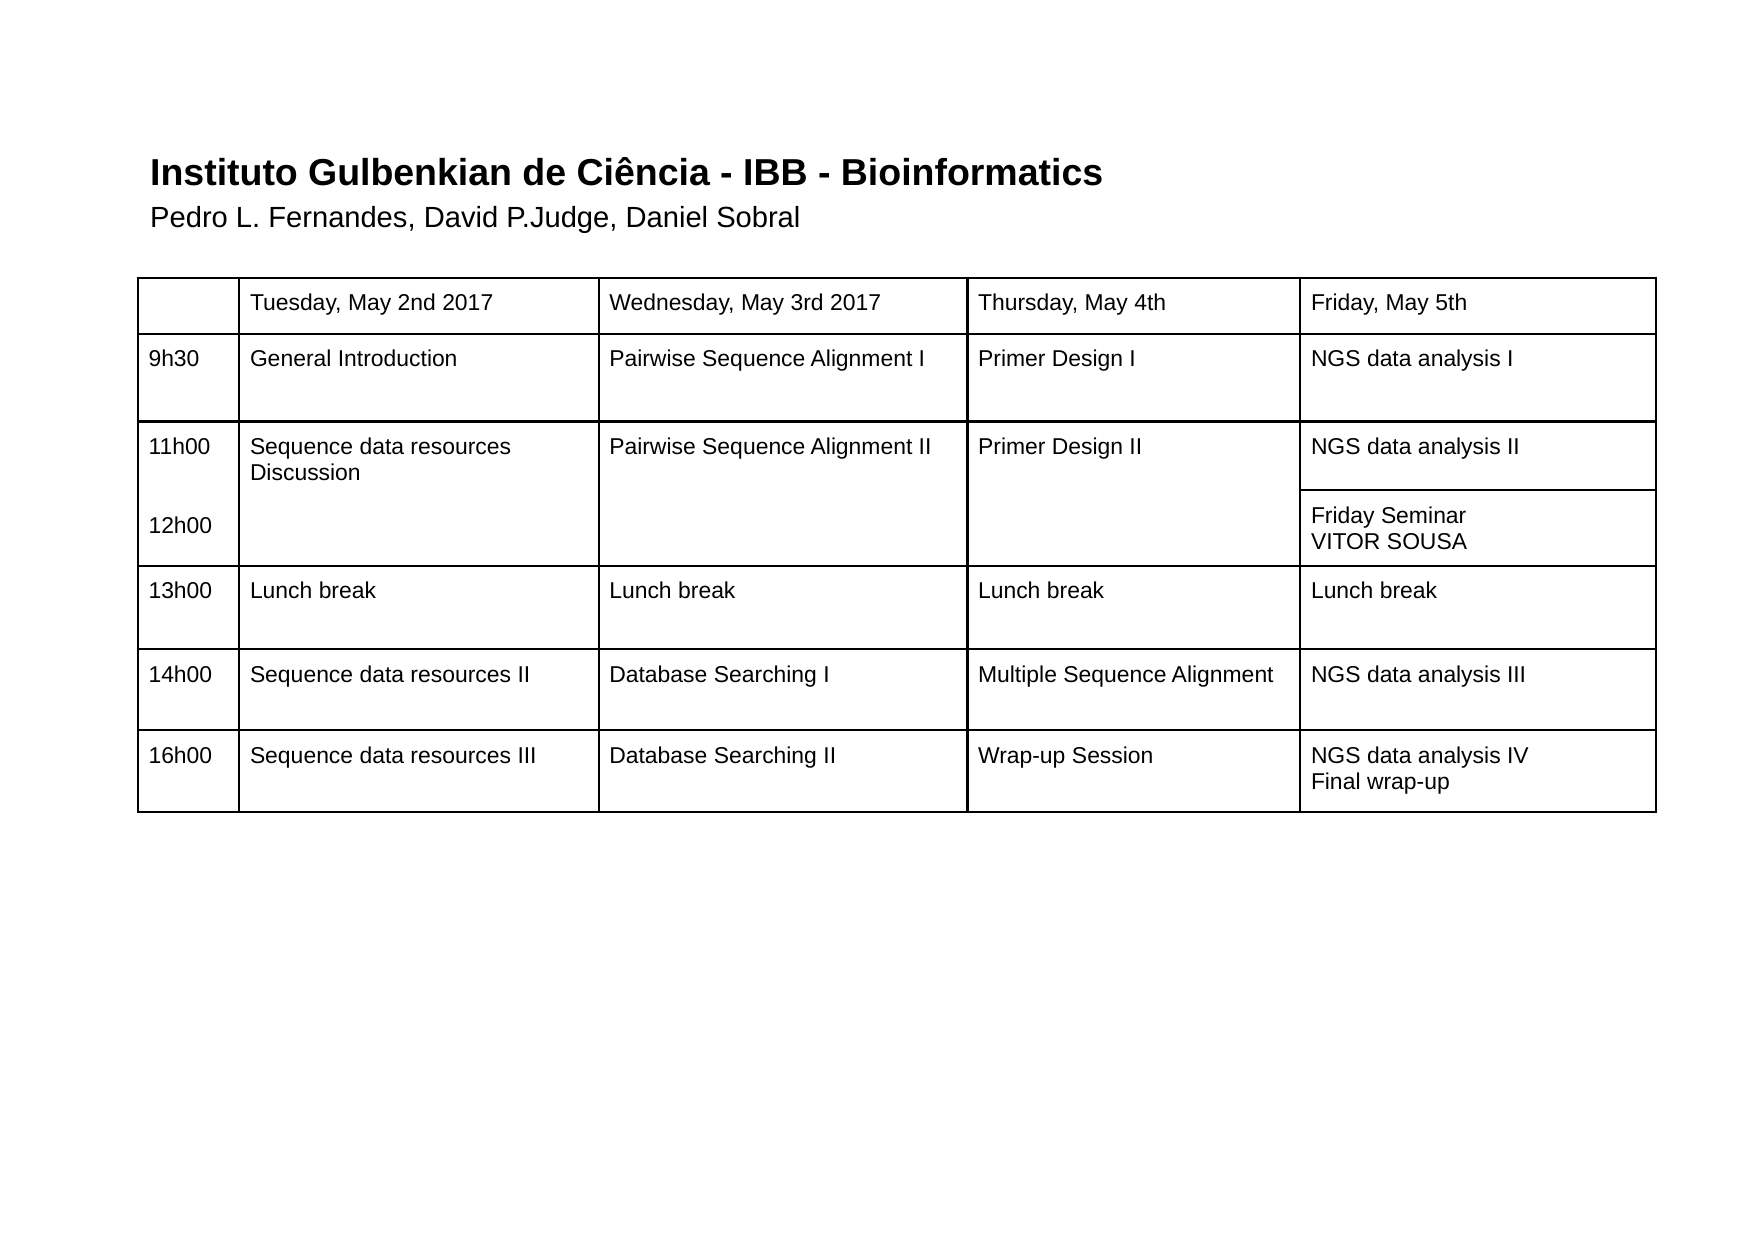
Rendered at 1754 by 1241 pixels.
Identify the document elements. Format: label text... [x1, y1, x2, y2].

table_cell Sequence data resources II [240, 650, 598, 729]
table_cell 13h00 [139, 567, 238, 648]
table_cell NGS data analysis IV Final wrap-up [1301, 731, 1655, 811]
table_cell 14h00 [139, 650, 238, 729]
table_header Thursday, May 4th [969, 279, 1299, 333]
table_cell Lunch break [1301, 567, 1655, 648]
table_cell 9h30 [139, 335, 238, 420]
table_cell Lunch break [969, 567, 1299, 648]
table_cell NGS data analysis III [1301, 650, 1655, 729]
table_header [139, 279, 238, 333]
table_header Wednesday, May 3rd 2017 [600, 279, 966, 333]
table_header Friday, May 5th [1301, 279, 1655, 333]
table_cell NGS data analysis II [1301, 423, 1655, 489]
table_cell Primer Design I [969, 335, 1299, 420]
table_cell Wrap-up Session [969, 731, 1299, 811]
table_cell Sequence data resources III [240, 731, 598, 811]
table_cell Database Searching II [600, 731, 966, 811]
table_cell Database Searching I [600, 650, 966, 729]
table_cell 16h00 [139, 731, 238, 811]
table_cell Sequence data resources Discussion [240, 423, 598, 565]
table_cell General Introduction [240, 335, 598, 420]
table_cell NGS data analysis I [1301, 335, 1655, 420]
table_cell Pairwise Sequence Alignment II [600, 423, 966, 565]
table_cell Lunch break [600, 567, 966, 648]
table_cell Primer Design II [969, 423, 1299, 565]
text Instituto Gulbenkian de Ciência - IBB - Bioinformatics [150, 150, 1668, 193]
table_cell Multiple Sequence Alignment [969, 650, 1299, 729]
text Pedro L. Fernandes, David P.Judge, Daniel Sobral [150, 199, 1668, 233]
table_cell Friday Seminar VITOR SOUSA [1301, 491, 1655, 565]
table_header Tuesday, May 2nd 2017 [240, 279, 598, 333]
table_cell Pairwise Sequence Alignment I [600, 335, 966, 420]
table_cell 11h00 12h00 [139, 423, 238, 565]
table_cell Lunch break [240, 567, 598, 648]
